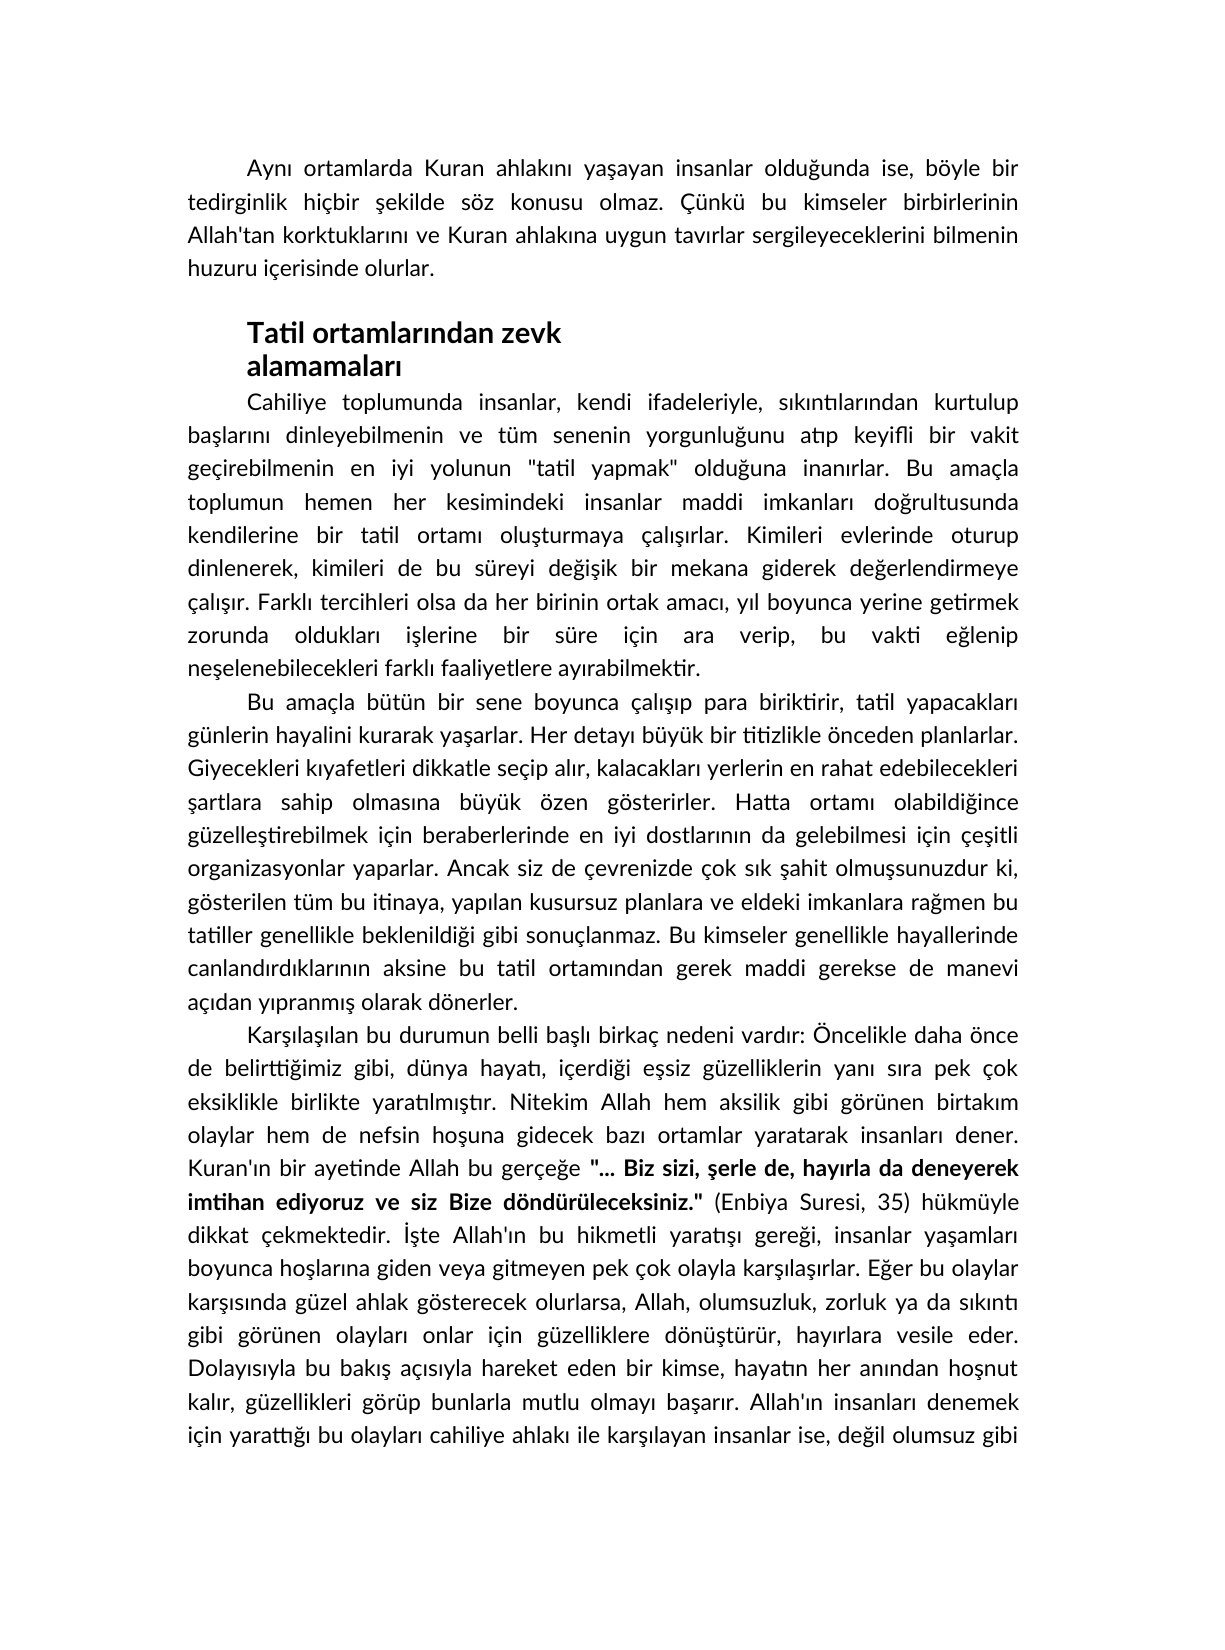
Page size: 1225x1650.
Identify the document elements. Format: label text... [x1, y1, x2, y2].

text alamamaları [187, 350, 1020, 383]
text Tatil ortamlarından zevk [187, 317, 1020, 350]
text Karşılaşılan bu durumun belli başlı birkaç nedeni vardır: Öncelikle daha önce de belirttiğimiz gibi, dünya hayatı, içerdiği eşsiz güzelliklerin yanı sıra pek çok eksiklikle birlikte yaratılmıştır. Nitekim Allah hem aksilik gibi görünen birtakım olaylar hem de nefsin hoşuna gidecek bazı ortamlar yaratarak insanları dener. Kuran'ın bir ayetinde Allah bu gerçeğe "... Biz sizi, şerle de, hayırla da deneyerek imtihan ediyoruz ve siz Bize döndürüleceksiniz." (Enbiya Suresi, 35) hükmüyle dikkat çekmektedir. İşte Allah'ın bu hikmetli yaratışı gereği, insanlar yaşamları boyunca hoşlarına giden veya gitmeyen pek çok olayla karşılaşırlar. Eğer bu olaylar karşısında güzel ahlak gösterecek olurlarsa, Allah, olumsuzluk, zorluk ya da sıkıntı gibi görünen olayları onlar için güzelliklere dönüştürür, hayırlara vesile eder. Dolayısıyla bu bakış açısıyla hareket eden bir kimse, hayatın her anından hoşnut kalır, güzellikleri görüp bunlarla mutlu olmayı başarır. Allah'ın insanları denemek için yarattığı bu olayları cahiliye ahlakı ile karşılayan insanlar ise, değil olumsuz gibi [187, 1017, 1020, 1450]
text Aynı ortamlarda Kuran ahlakını yaşayan insanlar olduğunda ise, böyle bir tedirginlik hiçbir şekilde söz konusu olmaz. Çünkü bu kimseler birbirlerinin Allah'tan korktuklarını ve Kuran ahlakına uygun tavırlar sergileyeceklerini bilmenin huzuru içerisinde olurlar. [187, 150, 1020, 283]
text Cahiliye toplumunda insanlar, kendi ifadeleriyle, sıkıntılarından kurtulup başlarını dinleyebilmenin ve tüm senenin yorgunluğunu atıp keyifli bir vakit geçirebilmenin en iyi yolunun "tatil yapmak" olduğuna inanırlar. Bu amaçla toplumun hemen her kesimindeki insanlar maddi imkanları doğrultusunda kendilerine bir tatil ortamı oluşturmaya çalışırlar. Kimileri evlerinde oturup dinlenerek, kimileri de bu süreyi değişik bir mekana giderek değerlendirmeye çalışır. Farklı tercihleri olsa da her birinin ortak amacı, yıl boyunca yerine getirmek zorunda oldukları işlerine bir süre için ara verip, bu vakti eğlenip neşelenebilecekleri farklı faaliyetlere ayırabilmektir. [187, 383, 1020, 683]
text Bu amaçla bütün bir sene boyunca çalışıp para biriktirir, tatil yapacakları günlerin hayalini kurarak yaşarlar. Her detayı büyük bir titizlikle önceden planlarlar. Giyecekleri kıyafetleri dikkatle seçip alır, kalacakları yerlerin en rahat edebilecekleri şartlara sahip olmasına büyük özen gösterirler. Hatta ortamı olabildiğince güzelleştirebilmek için beraberlerinde en iyi dostlarının da gelebilmesi için çeşitli organizasyonlar yaparlar. Ancak siz de çevrenizde çok sık şahit olmuşsunuzdur ki, gösterilen tüm bu itinaya, yapılan kusursuz planlara ve eldeki imkanlara rağmen bu tatiller genellikle beklenildiği gibi sonuçlanmaz. Bu kimseler genellikle hayallerinde canlandırdıklarının aksine bu tatil ortamından gerek maddi gerekse de manevi açıdan yıpranmış olarak dönerler. [187, 683, 1020, 1017]
